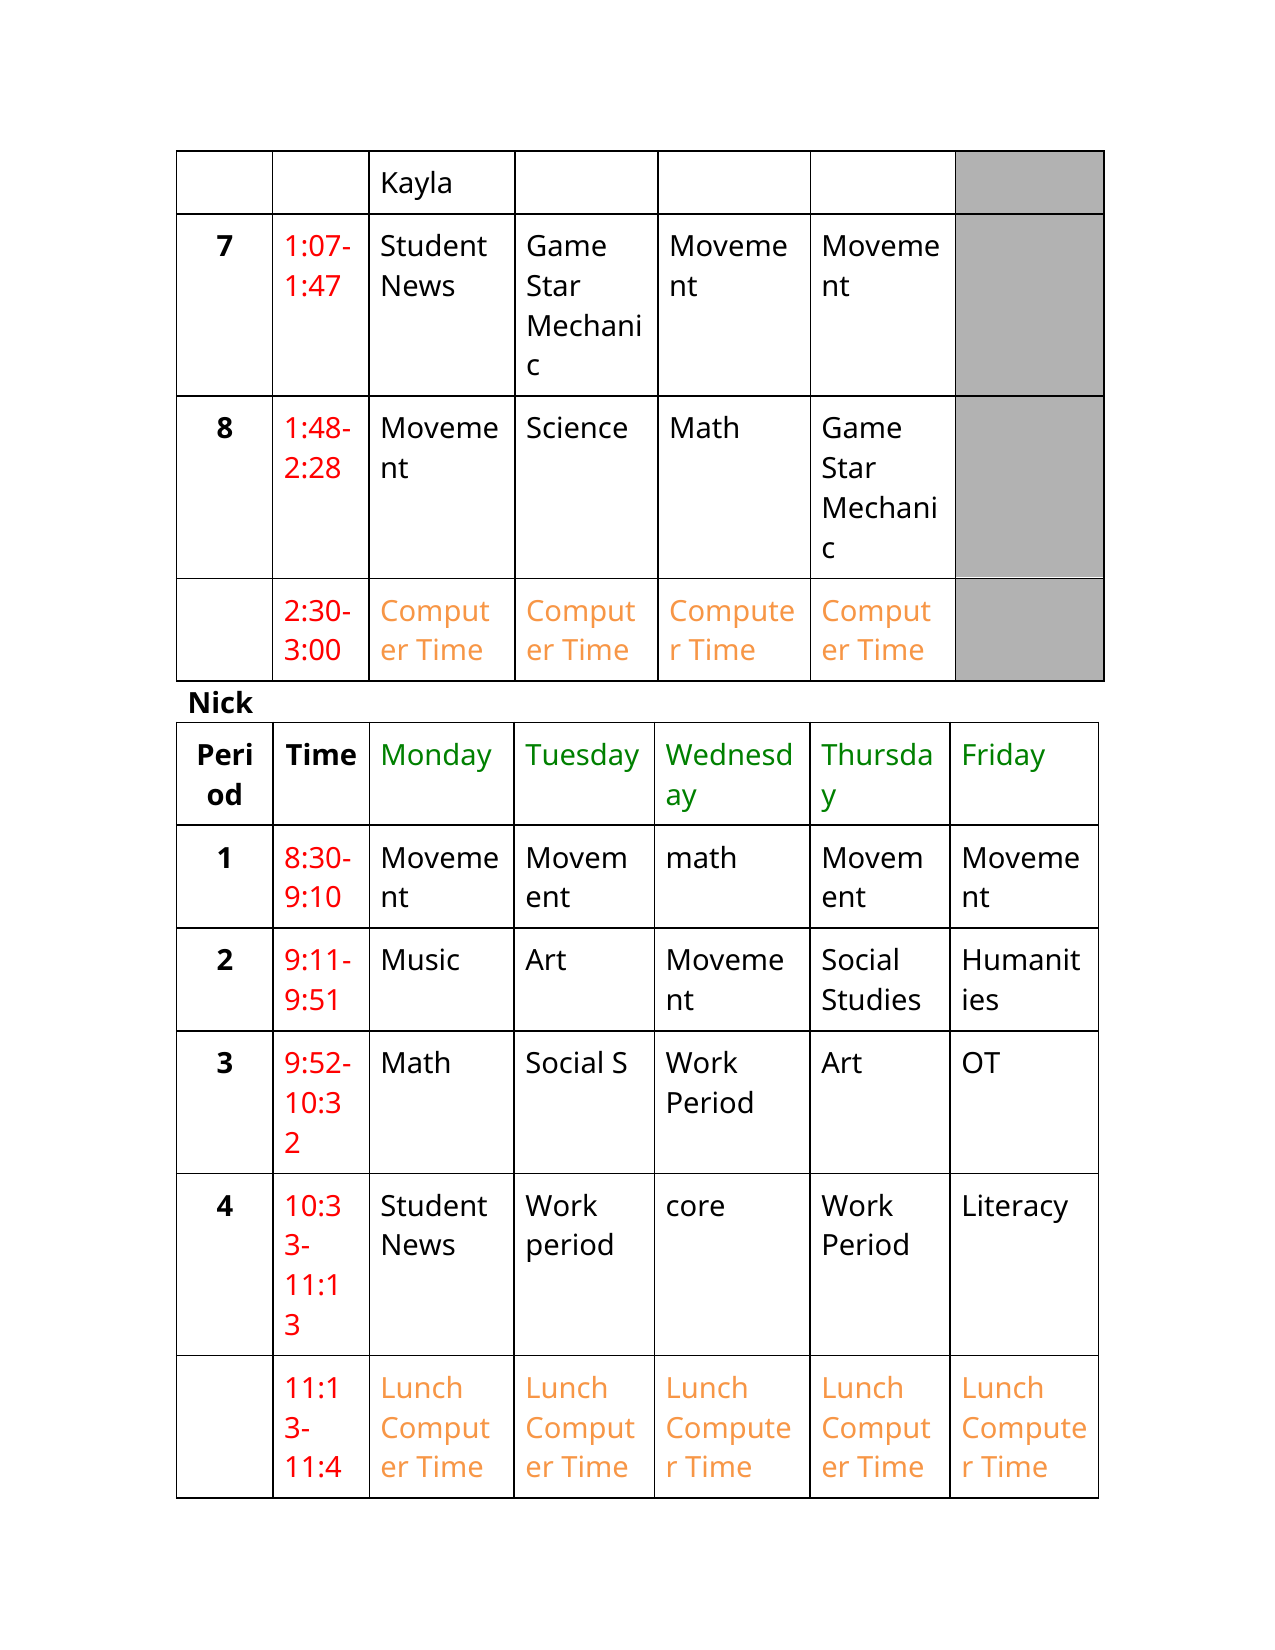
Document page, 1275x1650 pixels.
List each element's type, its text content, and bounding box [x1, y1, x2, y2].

table_cell [177, 1356, 272, 1497]
table_cell [516, 152, 657, 213]
table_cell Kayla [370, 152, 514, 213]
table_cell 4 [177, 1174, 272, 1355]
table_cell 11:13- 11:4 [274, 1356, 369, 1497]
table_cell [659, 152, 810, 213]
table_cell Movement [370, 826, 513, 927]
table_header Wednesday [655, 723, 809, 824]
table_cell 2 [177, 929, 272, 1030]
table_cell core [655, 1174, 809, 1355]
table_cell 3 [177, 1032, 272, 1172]
table_cell Computer Time [516, 579, 657, 680]
table_cell Movement [659, 215, 810, 395]
table_cell 7 [177, 215, 272, 395]
table_cell 1:48- 2:28 [273, 397, 368, 577]
table_cell Movement [811, 215, 955, 395]
table_header Thursday [811, 723, 949, 824]
table_cell Movement [811, 826, 949, 927]
table_cell Math [370, 1032, 513, 1172]
table_cell OT [951, 1032, 1098, 1172]
table_cell 1:07- 1:47 [273, 215, 368, 395]
table_cell Lunch Computer Time [655, 1356, 809, 1497]
table_cell Computer Time [659, 579, 810, 680]
table_cell [956, 152, 1103, 213]
table_cell Computer Time [370, 579, 514, 680]
table_cell Movement [370, 397, 514, 577]
table_cell Lunch Computer Time [951, 1356, 1098, 1497]
table_cell [956, 397, 1103, 577]
table_cell Music [370, 929, 513, 1030]
table_cell Math [659, 397, 810, 577]
table_cell Movement [951, 826, 1098, 927]
table_cell 2:30- 3:00 [273, 579, 368, 680]
table_cell Student News [370, 215, 514, 395]
table_cell Work Period [811, 1174, 949, 1355]
table_cell Computer Time [811, 579, 955, 680]
table_cell [811, 152, 955, 213]
table_header Tuesday [515, 723, 654, 824]
table_cell Movement [655, 929, 809, 1030]
table_cell [956, 579, 1103, 680]
table_cell Work Period [655, 1032, 809, 1172]
table_cell Work period [515, 1174, 654, 1355]
table_cell [956, 215, 1103, 395]
table_cell 10:33- 11:13 [274, 1174, 369, 1355]
table_cell Student News [370, 1174, 513, 1355]
text Nick [187, 682, 1087, 722]
table_cell Movement [515, 826, 654, 927]
table_cell Lunch Computer Time [811, 1356, 949, 1497]
table_cell 9:52- 10:32 [274, 1032, 369, 1172]
table_cell math [655, 826, 809, 927]
table_cell 9:11- 9:51 [274, 929, 369, 1030]
table_cell [273, 152, 368, 213]
table_cell Lunch Computer Time [515, 1356, 654, 1497]
table_cell 8 [177, 397, 272, 577]
table_cell 1 [177, 826, 272, 927]
table_header Monday [370, 723, 513, 824]
table_cell [177, 579, 272, 680]
table_cell Game Star Mechanic [516, 215, 657, 395]
table_cell Humanities [951, 929, 1098, 1030]
table_header Time [274, 723, 369, 824]
table_cell Art [515, 929, 654, 1030]
table_header Friday [951, 723, 1098, 824]
table_cell Lunch Computer Time [370, 1356, 513, 1497]
table_cell Social Studies [811, 929, 949, 1030]
table_cell 8:30- 9:10 [274, 826, 369, 927]
table_cell Game Star Mechanic [811, 397, 955, 577]
table_header Period [177, 723, 272, 824]
table_cell [177, 152, 272, 213]
table_cell Social S [515, 1032, 654, 1172]
table_cell Art [811, 1032, 949, 1172]
table_cell Literacy [951, 1174, 1098, 1355]
table_cell Science [516, 397, 657, 577]
